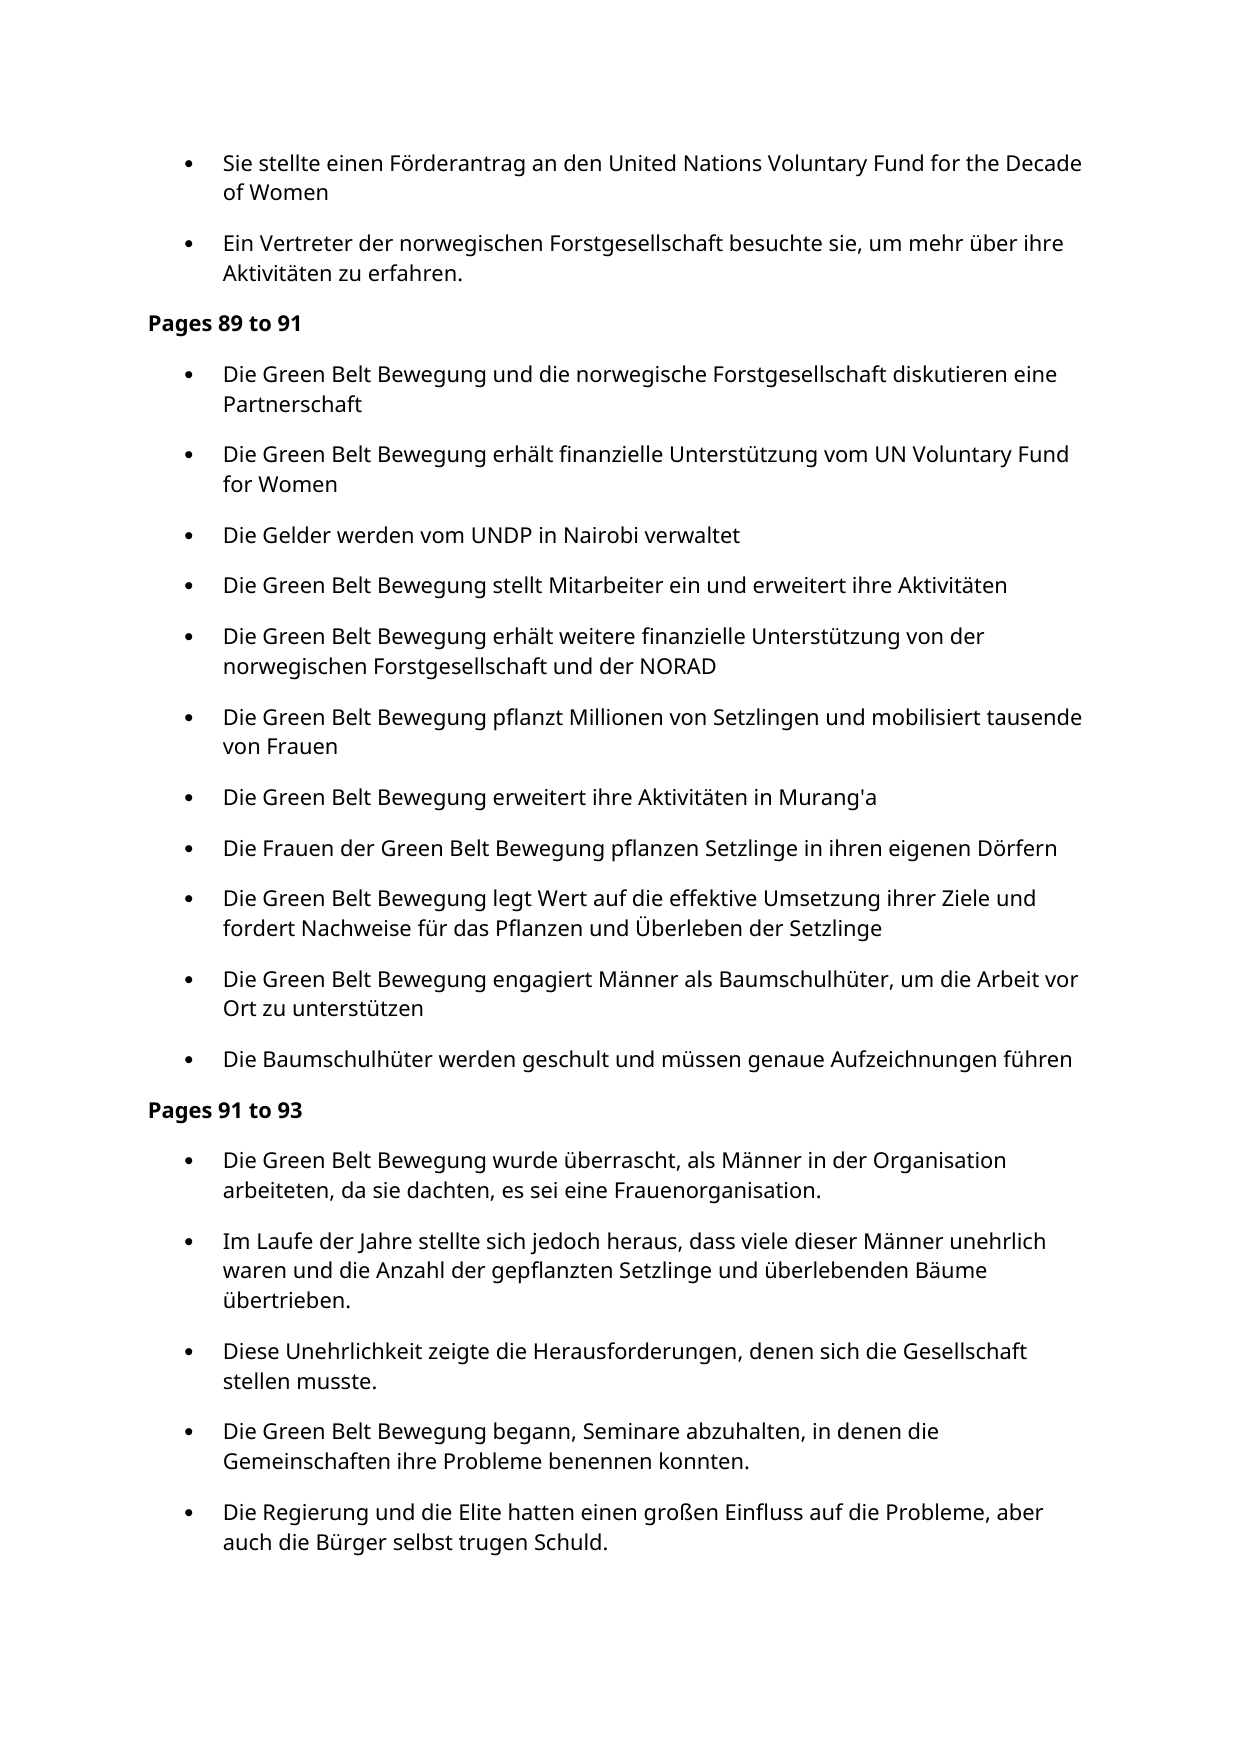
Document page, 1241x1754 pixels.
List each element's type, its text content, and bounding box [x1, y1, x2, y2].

list Die Green Belt Bewegung und die norwegische Forstgesellschaft diskutieren eine Partnerschaft [185, 359, 1093, 419]
list Die Frauen der Green Belt Bewegung pflanzen Setzlinge in ihren eigenen Dörfern [185, 833, 1093, 862]
list Die Green Belt Bewegung erweitert ihre Aktivitäten in Murang'a [185, 782, 1093, 812]
list Die Green Belt Bewegung pflanzt Millionen von Setzlingen und mobilisiert tausende von Frauen [185, 702, 1093, 761]
list Die Gelder werden vom UNDP in Nairobi verwaltet [185, 520, 1093, 550]
text Pages 91 to 93 [148, 1095, 1093, 1124]
list Die Green Belt Bewegung legt Wert auf die effektive Umsetzung ihrer Ziele und fordert Nachweise für das Pflanzen und Überleben der Setzlinge [185, 883, 1093, 943]
list Die Baumschulhüter werden geschult und müssen genaue Aufzeichnungen führen [185, 1044, 1093, 1074]
list Die Green Belt Bewegung erhält weitere finanzielle Unterstützung von der norwegischen Forstgesellschaft und der NORAD [185, 621, 1093, 681]
list Die Green Belt Bewegung erhält finanzielle Unterstützung vom UN Voluntary Fund for Women [185, 439, 1093, 499]
list Ein Vertreter der norwegischen Forstgesellschaft besuchte sie, um mehr über ihre Aktivitäten zu erfahren. [185, 228, 1093, 288]
list Im Laufe der Jahre stellte sich jedoch heraus, dass viele dieser Männer unehrlich waren und die Anzahl der gepflanzten Setzlinge und überlebenden Bäume übertrieben. [185, 1226, 1093, 1315]
list Die Green Belt Bewegung wurde überrascht, als Männer in der Organisation arbeiteten, da sie dachten, es sei eine Frauenorganisation. [185, 1145, 1093, 1205]
text Pages 89 to 91 [148, 308, 1093, 338]
list Die Green Belt Bewegung stellt Mitarbeiter ein und erweitert ihre Aktivitäten [185, 571, 1093, 600]
list Sie stellte einen Förderantrag an den United Nations Voluntary Fund for the Decade of Women [185, 148, 1093, 207]
list Die Green Belt Bewegung engagiert Männer als Baumschulhüter, um die Arbeit vor Ort zu unterstützen [185, 964, 1093, 1023]
list Die Green Belt Bewegung begann, Seminare abzuhalten, in denen die Gemeinschaften ihre Probleme benennen konnten. [185, 1416, 1093, 1476]
list Die Regierung und die Elite hatten einen großen Einfluss auf die Probleme, aber auch die Bürger selbst trugen Schuld. [185, 1497, 1093, 1556]
list Diese Unehrlichkeit zeigte die Herausforderungen, denen sich die Gesellschaft stellen musste. [185, 1336, 1093, 1396]
